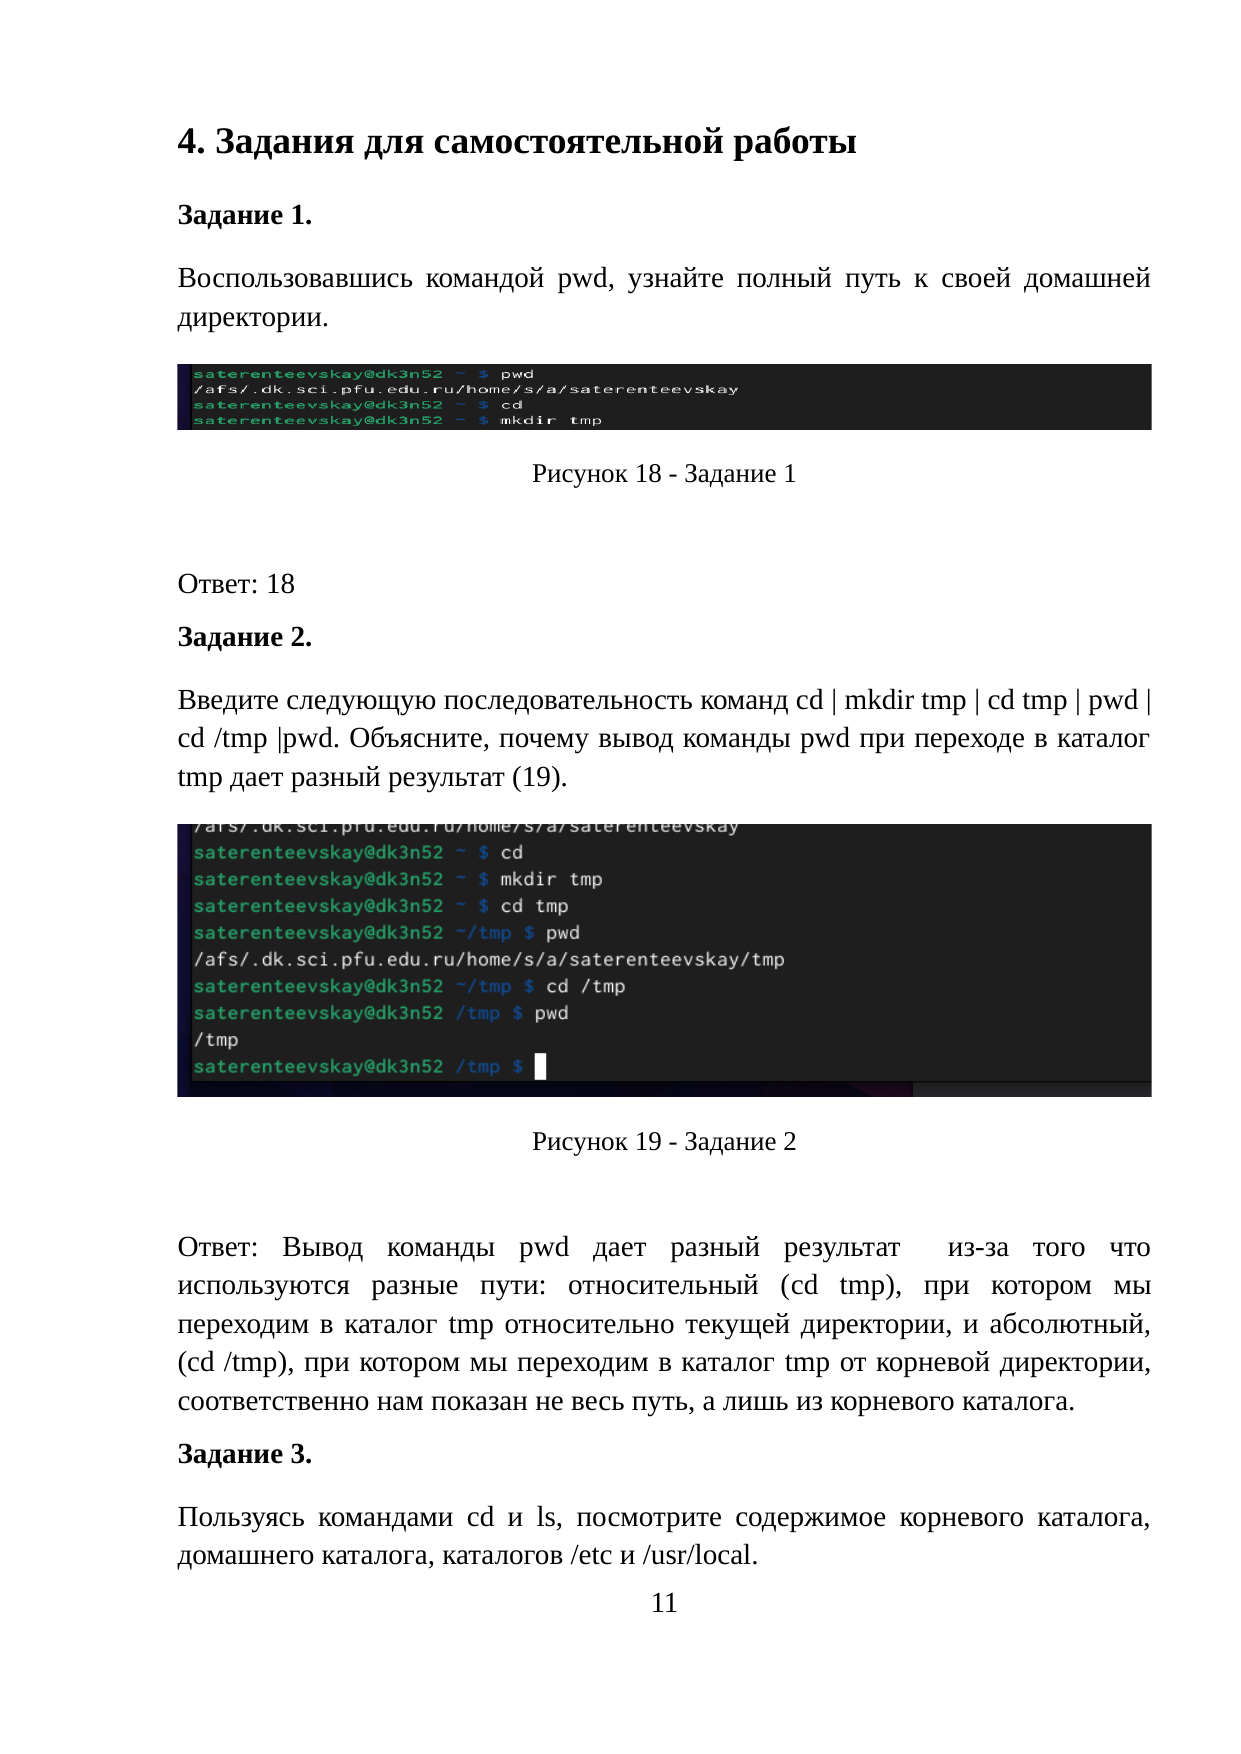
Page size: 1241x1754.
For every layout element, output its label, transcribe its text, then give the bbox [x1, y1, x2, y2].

picture [177, 364, 1152, 430]
text Пользуясь командами cd и ls, посмотрите содержимое корневого каталога, домашнего каталога, каталогов /etc и /usr/local. [177, 1499, 1152, 1571]
text Введите следующую последовательность команд cd | mkdir tmp | cd tmp | pwd | cd /tmp |pwd. Объясните, почему вывод команды pwd при переходе в каталог tmp дает разный результат (Рисунок 19). [177, 682, 1152, 793]
subtitle Задание 2. [177, 619, 1152, 653]
text Рисунок 19 - Задание 2 [177, 1097, 1152, 1156]
subtitle Задание 1. [177, 197, 1152, 231]
text Ответ: Вывод команды pwd дает разный результат из-за того что используются разные пути: относительный (cd tmp), при котором мы переходим в каталог tmp относительно текущей директории, и абсолютный, (cd /tmp), при котором мы переходим в каталог tmp от корневой директории, соответственно нам показан не весь путь, а лишь из корневого каталога. [177, 1229, 1152, 1417]
text Рисунок 18 - Задание 1 [177, 430, 1152, 488]
subtitle Задание 3. [177, 1436, 1152, 1470]
subtitle 4. Задания для самостоятельной работы [177, 118, 1152, 161]
picture [177, 824, 1152, 1097]
text Воспользовавшись командой pwd, узнайте полный путь к своей домашней директории. [177, 260, 1152, 332]
text Ответ: Рисунок 18 [177, 566, 1152, 600]
